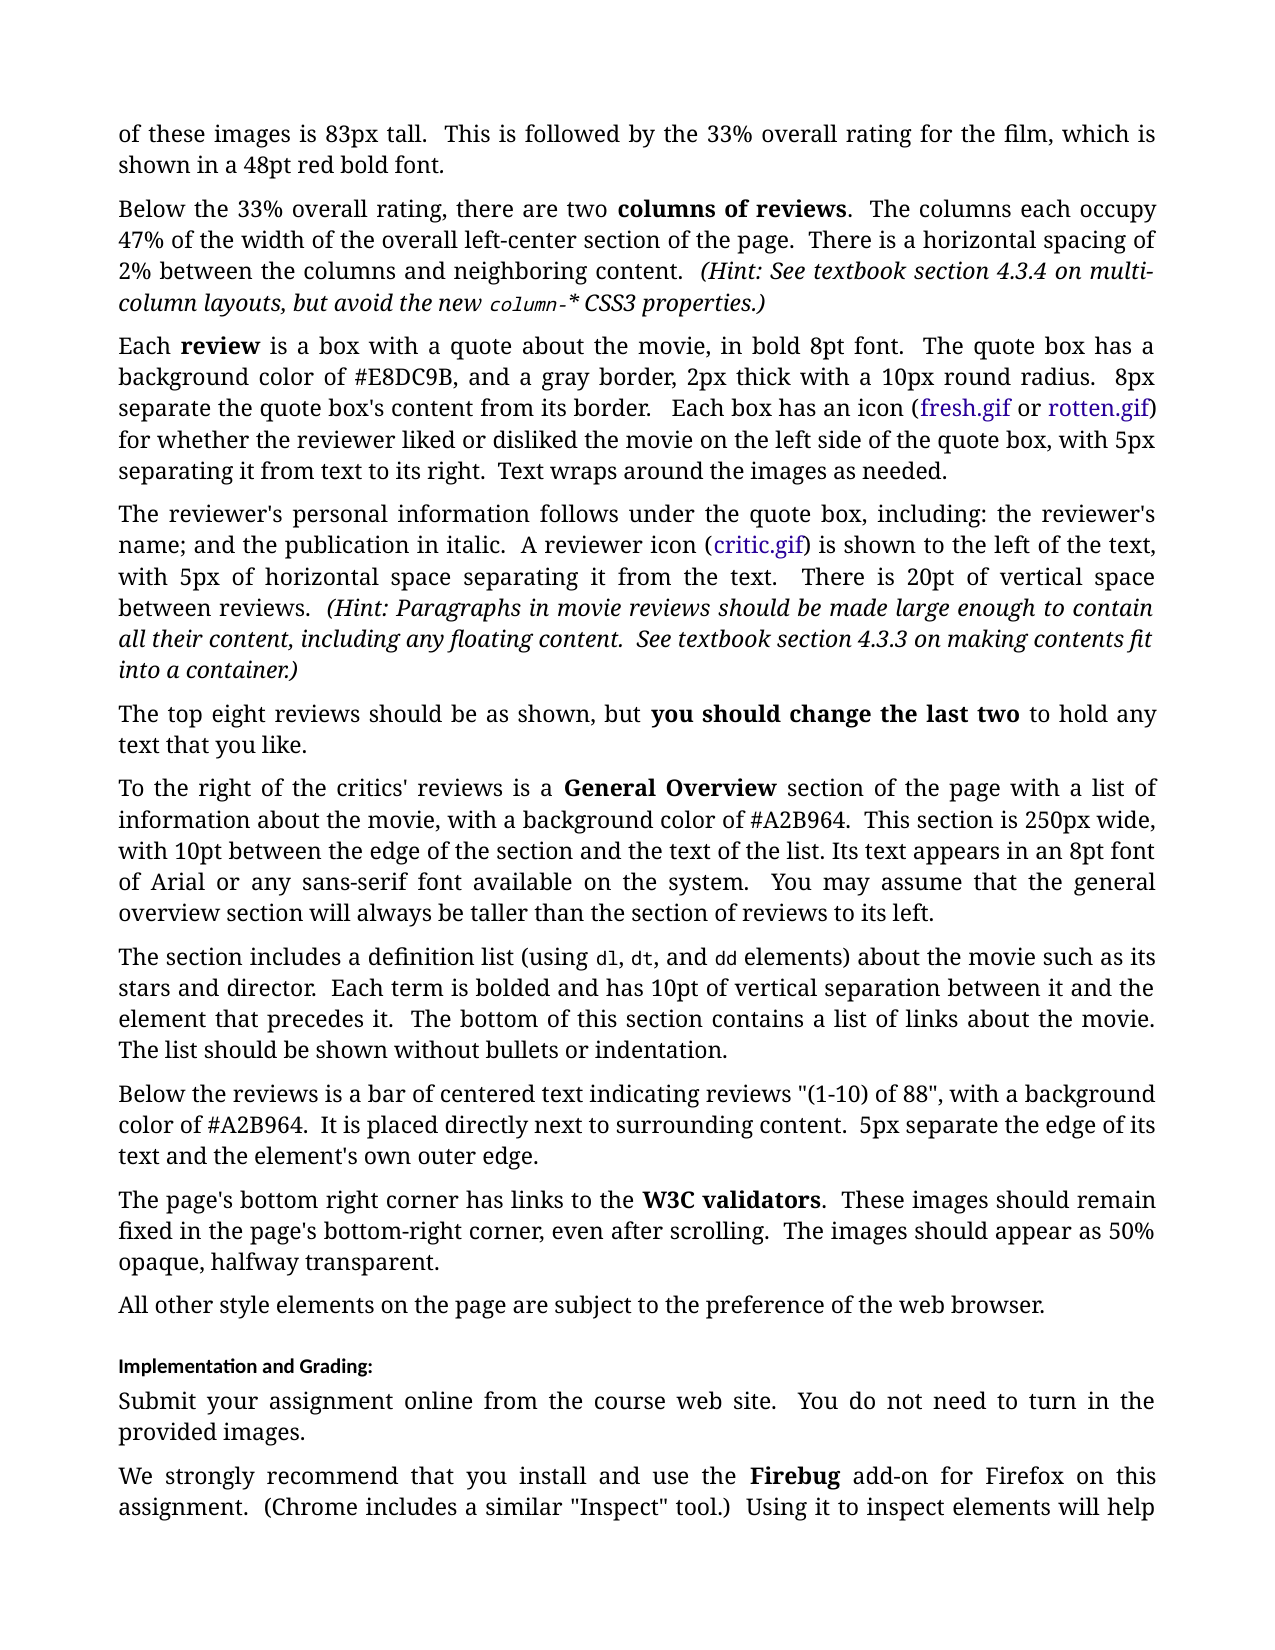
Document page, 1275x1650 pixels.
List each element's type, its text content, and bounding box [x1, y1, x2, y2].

text The section includes a definition list (using dl, dt, and dd elements) about the movie such as its stars and director. Each term is bolded and has 10pt of vertical separation between it and the element that precedes it. The bottom of this section contains a list of links about the movie. The list should be shown without bullets or indentation. [118, 941, 1157, 1066]
text To the right of the critics' reviews is a General Overview section of the page with a list of information about the movie, with a background color of #A2B964. This section is 250px wide, with 10pt between the edge of the section and the text of the list. Its text appears in an 8pt font of Arial or any sans-serif font available on the system. You may assume that the general overview section will always be taller than the section of reviews to its left. [118, 772, 1157, 928]
text The reviewer's personal information follows under the quote box, including: the reviewer's name; and the publication in italic. A reviewer icon (critic.gif) is shown to the left of the text, with 5px of horizontal space separating it from the text. There is 20pt of vertical space between reviews. (Hint: Paragraphs in movie reviews should be made large enough to contain all their content, including any floating content. See textbook section 4.3.3 on making contents fit into a container.) [118, 498, 1157, 686]
text Submit your assignment online from the course web site. You do not need to turn in the provided images. [118, 1385, 1157, 1448]
text Below the 33% overall rating, there are two columns of reviews. The columns each occupy 47% of the width of the overall left-center section of the page. There is a horizontal spacing of 2% between the columns and neighboring content. (Hint: See textbook section 4.3.4 on multi-column layouts, but avoid the new column-* CSS3 properties.) [118, 193, 1157, 318]
text We strongly recommend that you install and use the Firebug add-on for Firefox on this assignment. (Chrome includes a similar "Inspect" tool.) Using it to inspect elements will help [118, 1460, 1157, 1522]
subtitle Implementation and Grading: [118, 1354, 1157, 1379]
text The top eight reviews should be as shown, but you should change the last two to hold any text that you like. [118, 698, 1157, 760]
text Each review is a box with a quote about the movie, in bold 8pt font. The quote box has a background color of #E8DC9B, and a gray border, 2px thick with a 10px round radius. 8px separate the quote box's content from its border. Each box has an icon (fresh.gif or rotten.gif) for whether the reviewer liked or disliked the movie on the left side of the quote box, with 5px separating it from text to its right. Text wraps around the images as needed. [118, 330, 1157, 486]
text The page's bottom right corner has links to the W3C validators. These images should remain fixed in the page's bottom-right corner, even after scrolling. The images should appear as 50% opaque, halfway transparent. [118, 1183, 1157, 1277]
text of these images is 83px tall. This is followed by the 33% overall rating for the film, which is shown in a 48pt red bold font. [118, 118, 1157, 181]
text All other style elements on the page are subject to the preference of the web browser. [118, 1289, 1157, 1321]
text Below the reviews is a bar of centered text indicating reviews "(1-10) of 88", with a background color of #A2B964. It is placed directly next to surrounding content. 5px separate the edge of its text and the element's own outer edge. [118, 1078, 1157, 1171]
